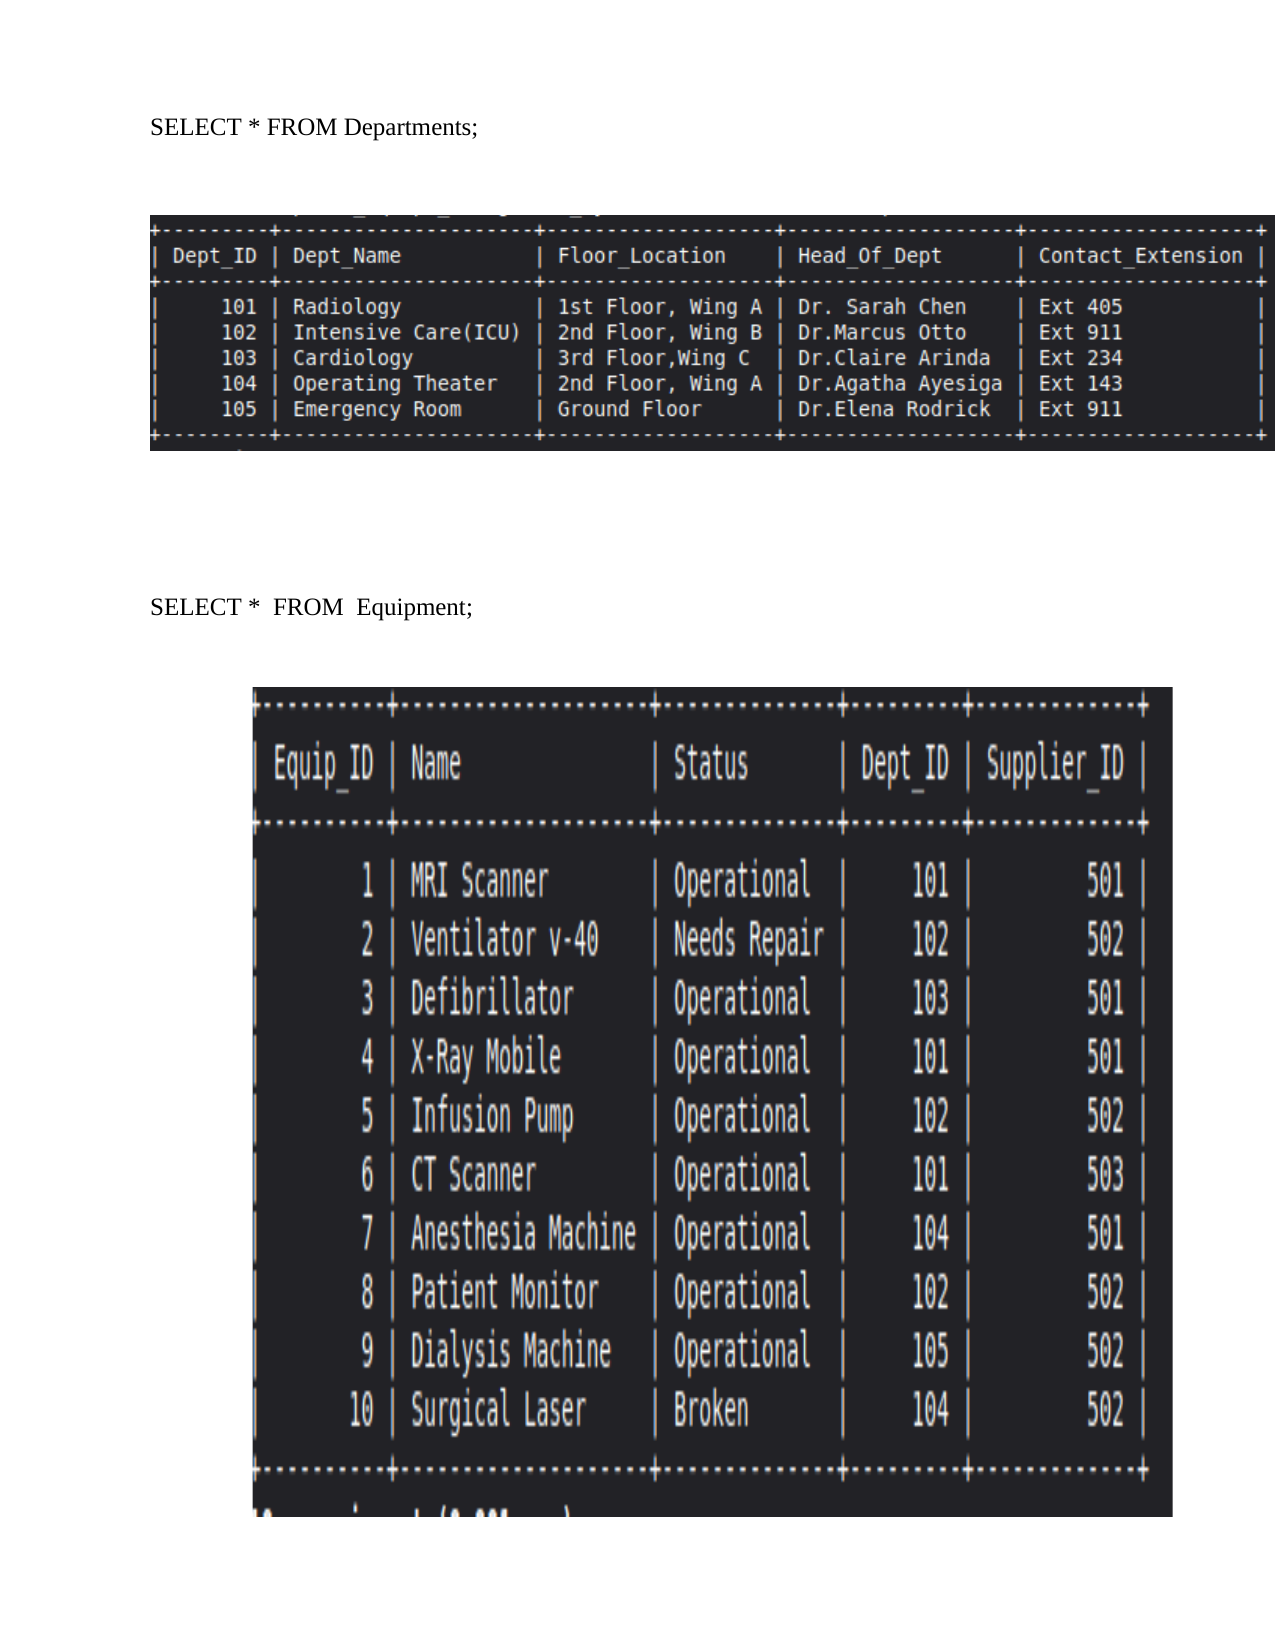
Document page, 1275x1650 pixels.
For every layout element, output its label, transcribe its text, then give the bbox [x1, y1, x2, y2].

picture [252, 687, 1173, 1517]
text SELECT * FROM Equipment; [150, 592, 1275, 621]
text SELECT * FROM Departments; [150, 112, 1275, 141]
picture [150, 215, 1275, 451]
